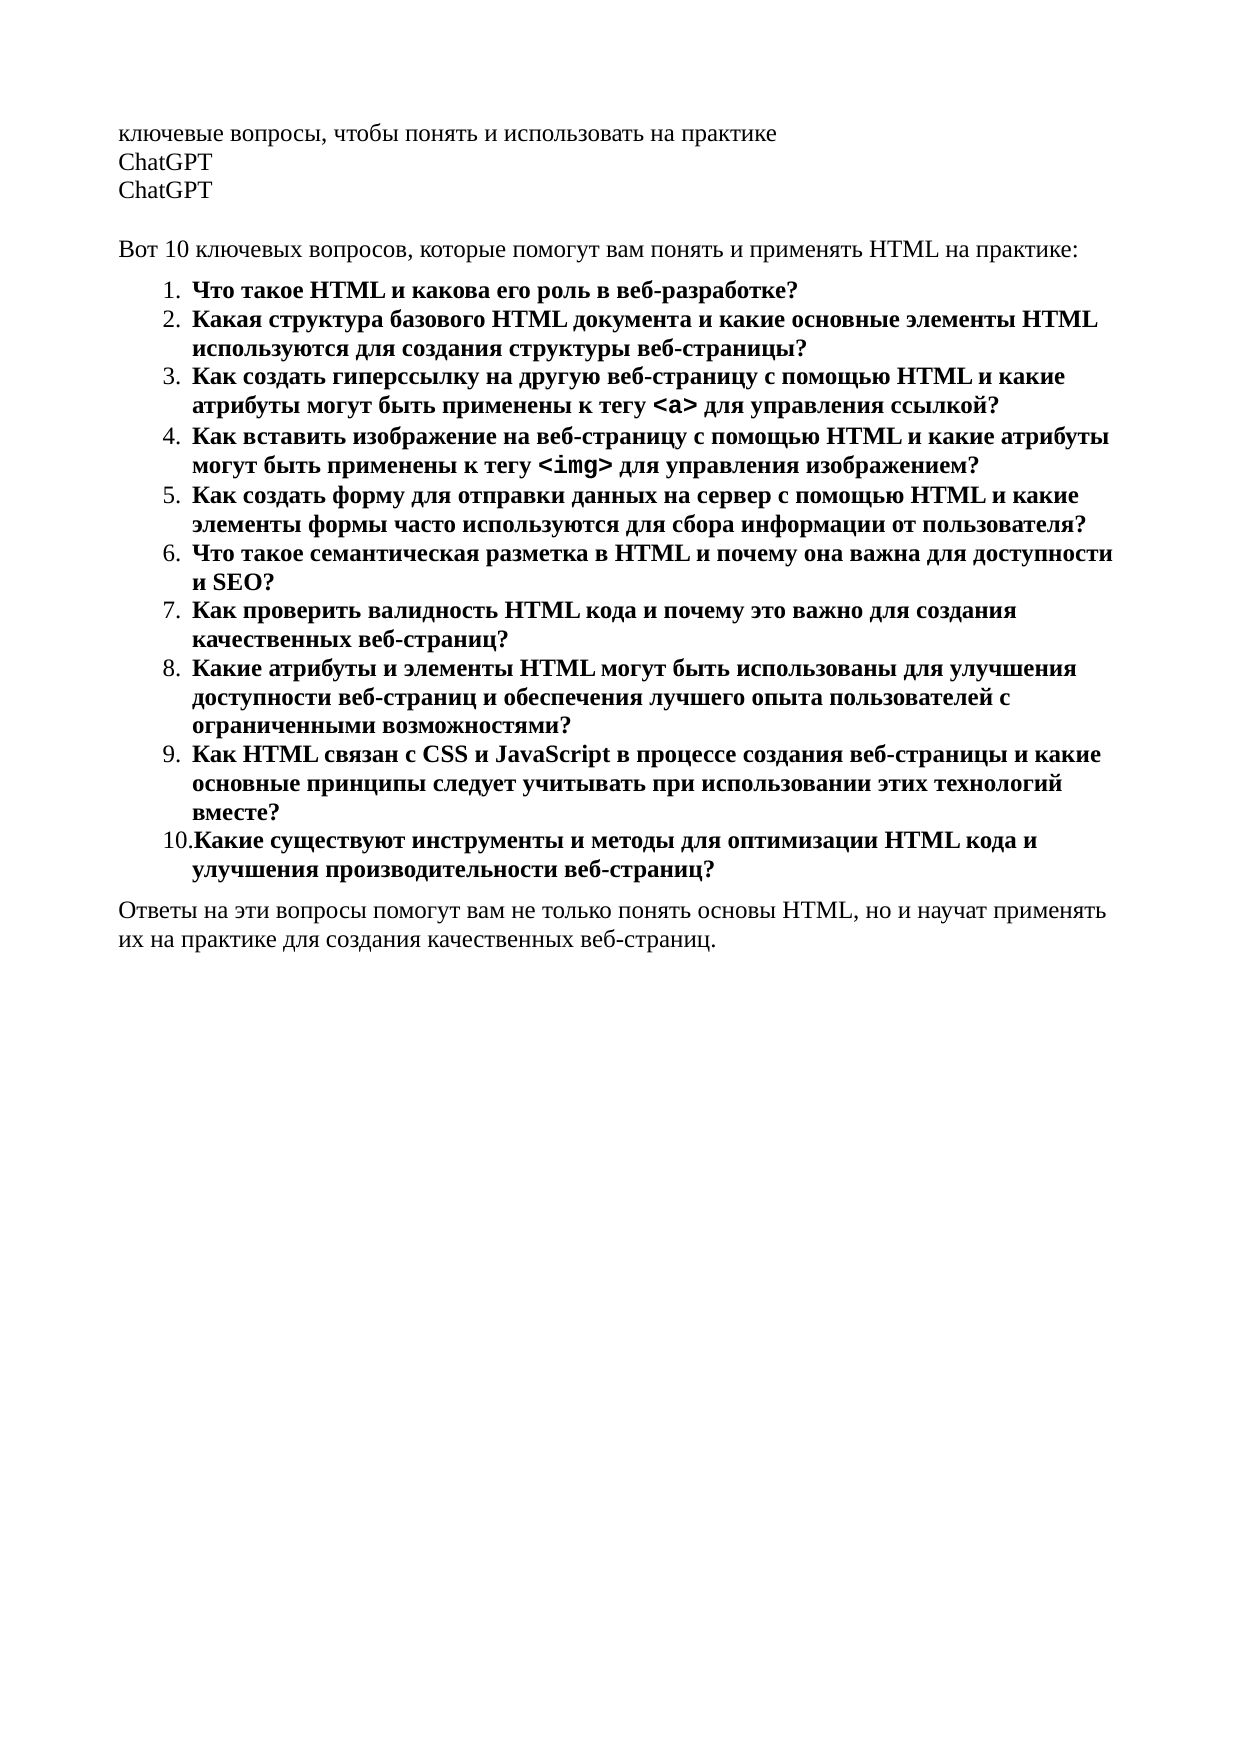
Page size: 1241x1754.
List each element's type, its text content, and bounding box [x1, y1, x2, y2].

list Как вставить изображение на веб-страницу с помощью HTML и какие атрибуты могут быть применены к тегу <img> для управления изображением? [162, 421, 1122, 481]
text Вот 10 ключевых вопросов, которые помогут вам понять и применять HTML на практике: [118, 234, 1122, 263]
text ChatGPT [118, 147, 1122, 176]
list Как создать форму для отправки данных на сервер с помощью HTML и какие элементы формы часто используются для сбора информации от пользователя? [162, 481, 1122, 538]
list Какая структура базового HTML документа и какие основные элементы HTML используются для создания структуры веб-страницы? [162, 304, 1122, 361]
list Как проверить валидность HTML кода и почему это важно для создания качественных веб-страниц? [162, 596, 1122, 653]
list Какие существуют инструменты и методы для оптимизации HTML кода и улучшения производительности веб-страниц? [162, 826, 1122, 883]
text ChatGPT [118, 176, 1122, 204]
list Что такое семантическая разметка в HTML и почему она важна для доступности и SEO? [162, 538, 1122, 596]
list Как HTML связан с CSS и JavaScript в процессе создания веб-страницы и какие основные принципы следует учитывать при использовании этих технологий вместе? [162, 739, 1122, 826]
list Какие атрибуты и элементы HTML могут быть использованы для улучшения доступности веб-страниц и обеспечения лучшего опыта пользователей с ограниченными возможностями? [162, 653, 1122, 739]
text ключевые вопросы, чтобы понять и использовать на практике [118, 118, 1122, 147]
list Как создать гиперссылку на другую веб-страницу с помощью HTML и какие атрибуты могут быть применены к тегу <a> для управления ссылкой? [162, 361, 1122, 421]
list Что такое HTML и какова его роль в веб-разработке? [162, 275, 1122, 304]
text Ответы на эти вопросы помогут вам не только понять основы HTML, но и научат применять их на практике для создания качественных веб-страниц. [118, 896, 1122, 953]
